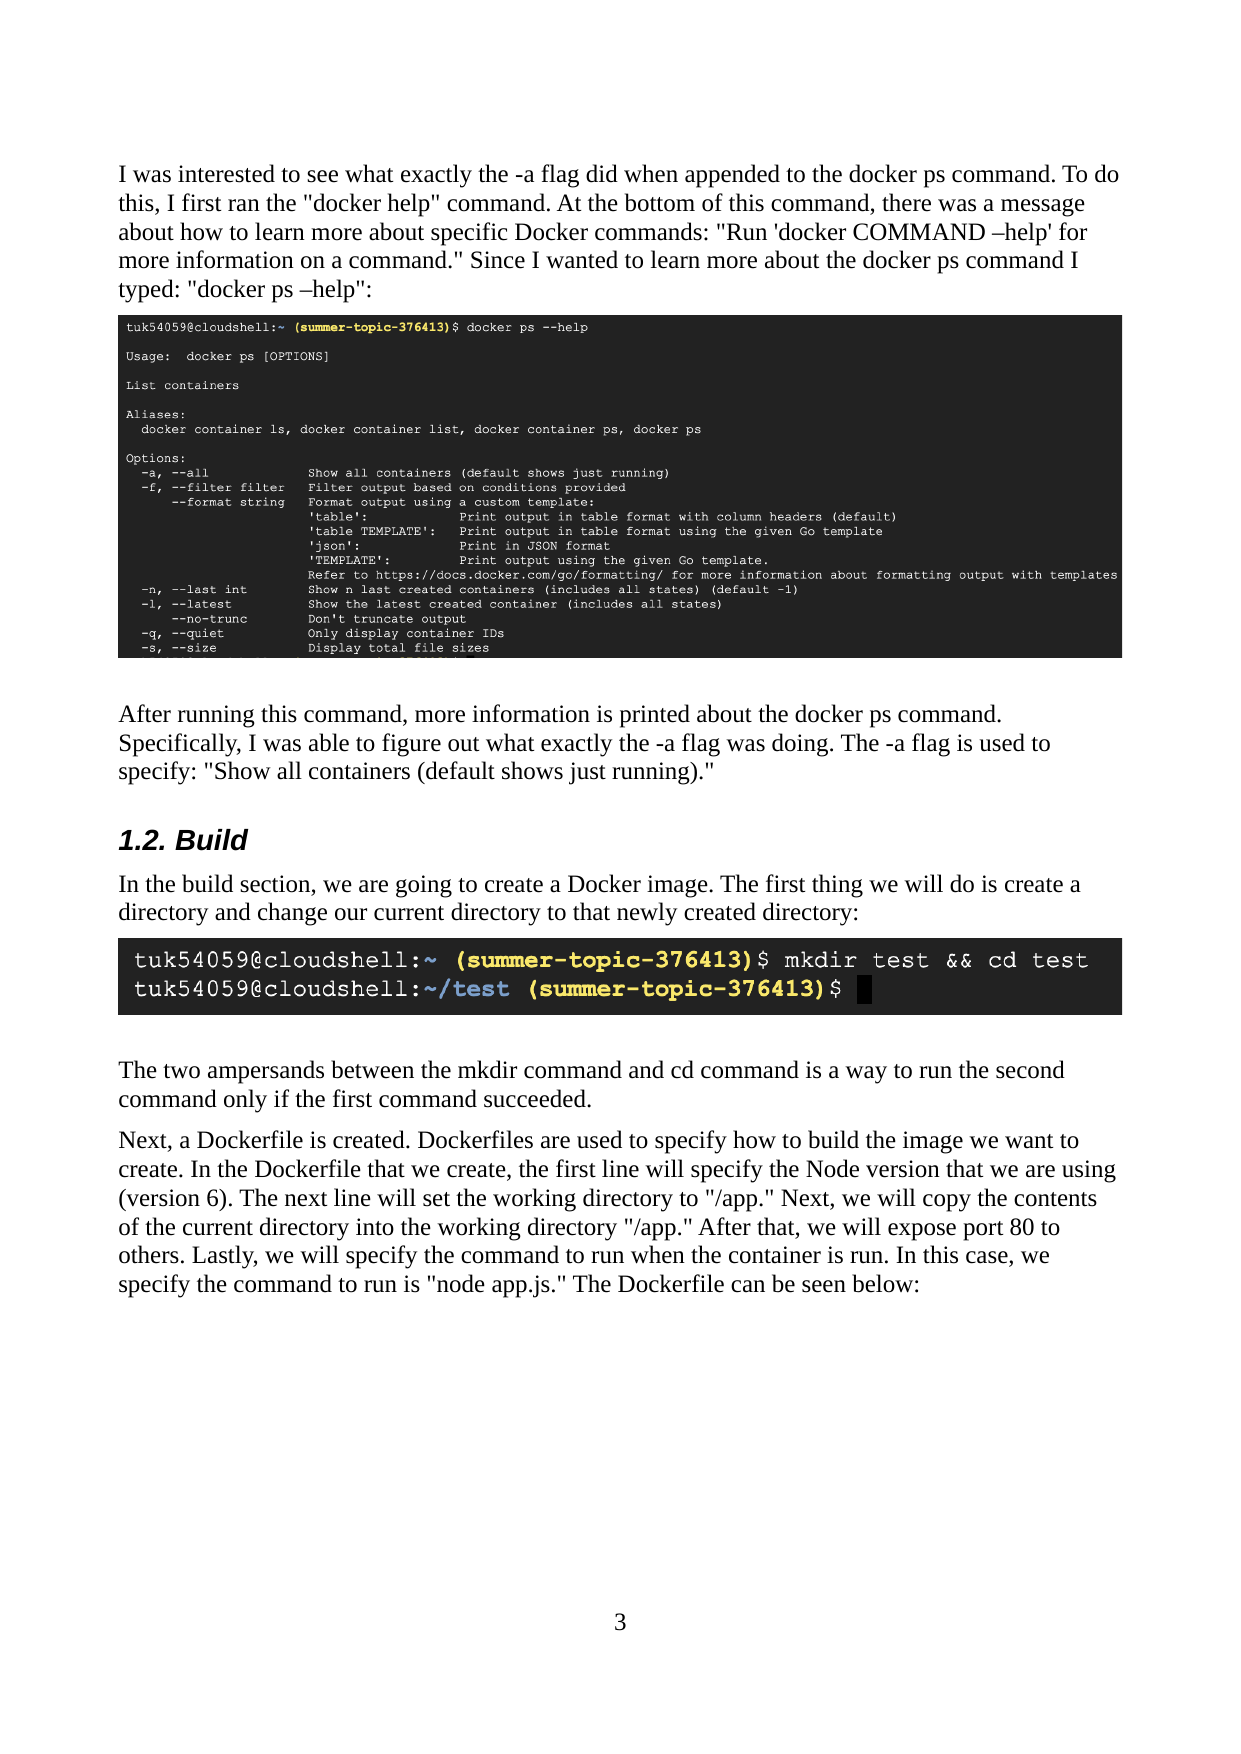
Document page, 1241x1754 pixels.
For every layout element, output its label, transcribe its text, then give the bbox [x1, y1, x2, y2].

text In the build section, we are going to create a Docker image. The first thing we will do is create a directory and change our current directory to that newly created directory: [118, 869, 1122, 926]
text I was interested to see what exactly the -a flag did when appended to the docker ps command. To do this, I first ran the "docker help" command. At the bottom of this command, there was a message about how to learn more about specific Docker commands: "Run 'docker COMMAND –help' for more information on a command." Since I wanted to learn more about the docker ps command I typed: "docker ps –help": [118, 159, 1122, 303]
text After running this command, more information is printed about the docker ps command. Specifically, I was able to figure out what exactly the -a flag was doing. The -a flag is used to specify: "Show all containers (default shows just running)." [118, 699, 1122, 785]
text Next, a Dockerfile is created. Dockerfiles are used to specify how to build the image we want to create. In the Dockerfile that we create, the first line will specify the Node version that we are using (version 6). The next line will set the working directory to "/app." Next, we will copy the contents of the current directory into the working directory "/app." After that, we will expose port 80 to others. Lastly, we will specify the command to run when the container is run. In this case, we specify the command to run is "node app.js." The Dockerfile can be seen below: [118, 1126, 1122, 1298]
text The two ampersands between the mkdir command and cd command is a way to run the second command only if the first command succeeded. [118, 1056, 1122, 1113]
subtitle Build [118, 823, 1122, 856]
